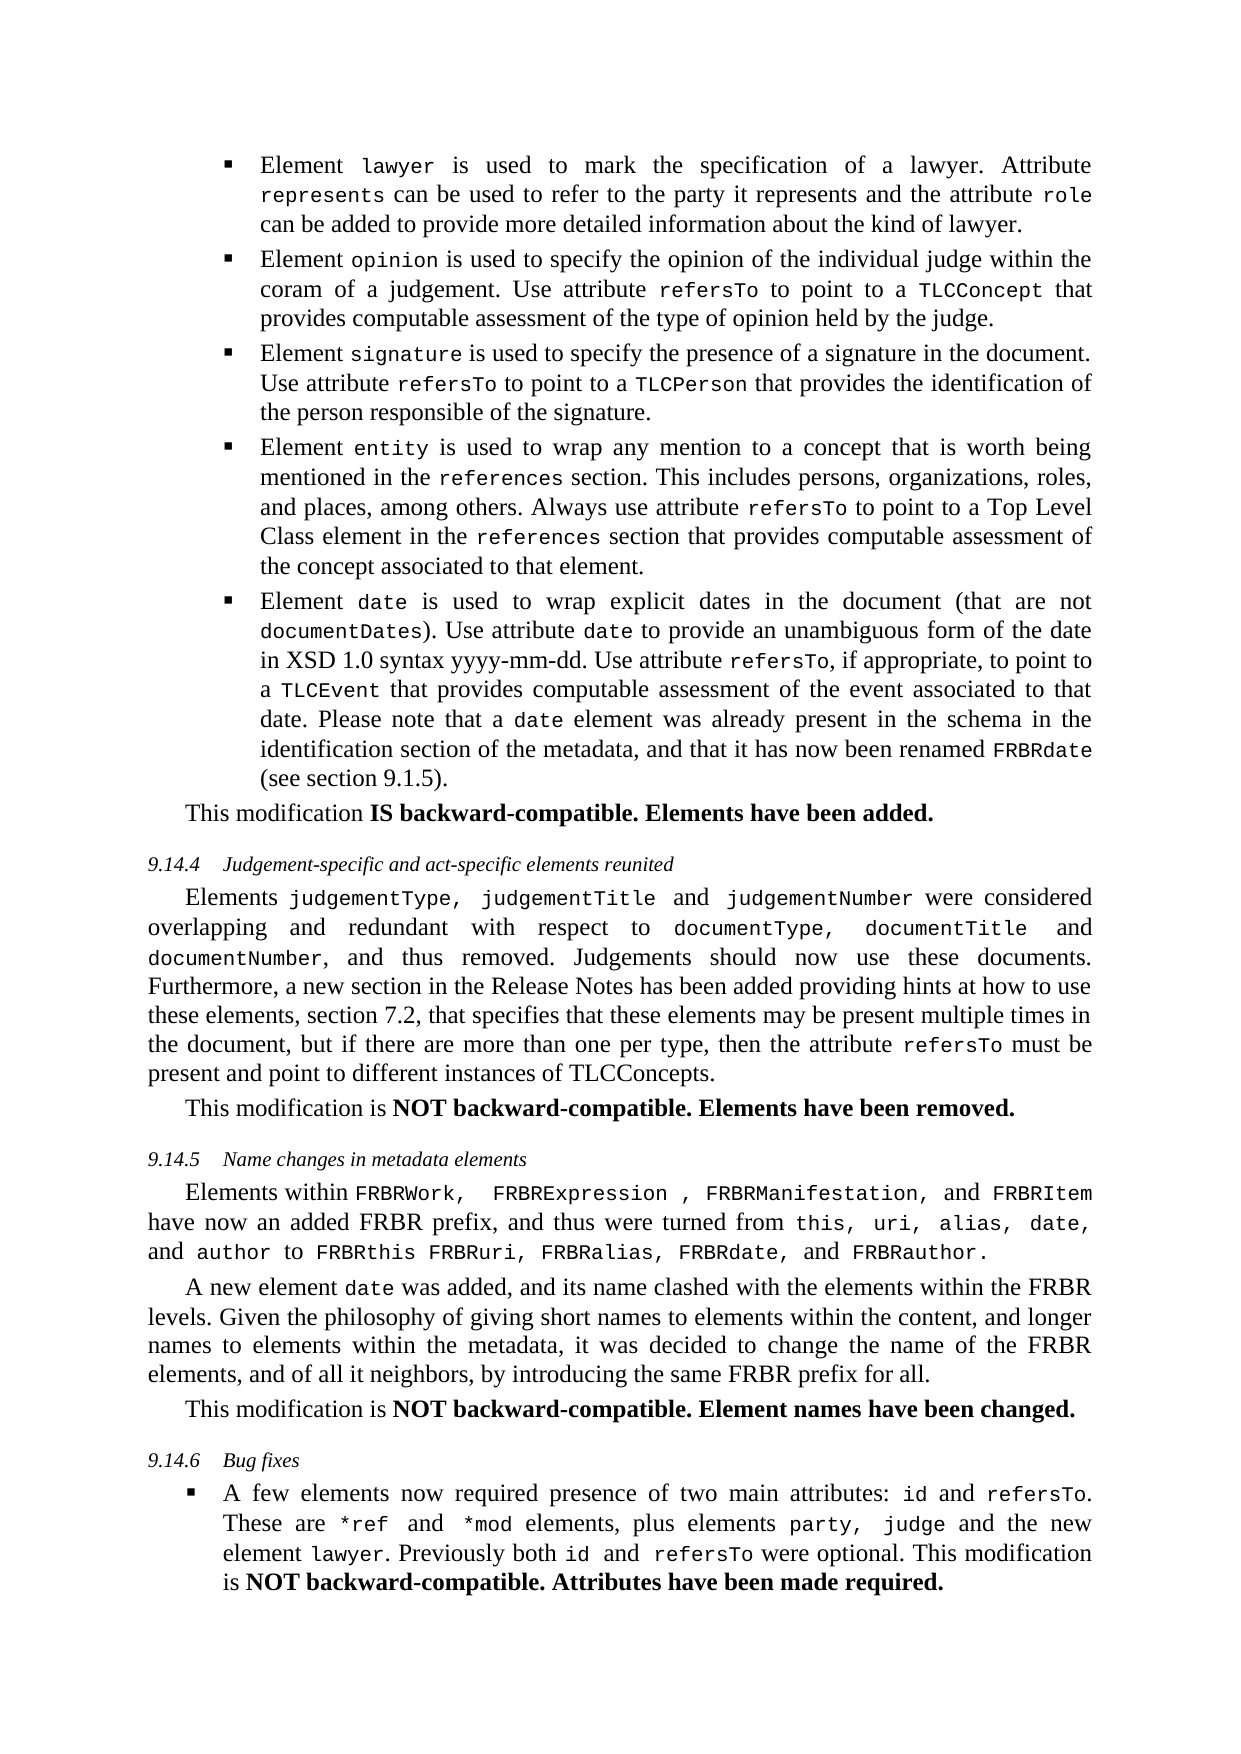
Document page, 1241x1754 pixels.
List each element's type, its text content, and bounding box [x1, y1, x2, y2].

list Element date is used to wrap explicit dates in the document (that are not documentDates). Use attribute date to provide an unambiguous form of the date in XSD 1.0 syntax yyyy-mm-dd. Use attribute refersTo, if appropriate, to point to a TLCEvent that provides computable assessment of the event associated to that date. Please note that a date element was already present in the schema in the identification section of the metadata, and that it has now been renamed FRBRdate (see section 9.1.5). [222, 586, 1092, 792]
subtitle Judgement-specific and act-specific elements reunited [148, 852, 1092, 876]
subtitle Bug fixes [148, 1448, 1092, 1472]
list Element signature is used to specify the presence of a signature in the document. Use attribute refersTo to point to a TLCPerson that provides the identification of the person responsible of the signature. [222, 338, 1092, 426]
text This modification IS backward-compatible. Elements have been added. [148, 798, 1092, 827]
text This modification is NOT backward-compatible. Element names have been changed. [148, 1394, 1092, 1423]
text A new element date was added, and its name clashed with the elements within the FRBR levels. Given the philosophy of giving short names to elements within the content, and longer names to elements within the metadata, it was decided to change the name of the FRBR elements, and of all it neighbors, by introducing the same FRBR prefix for all. [148, 1272, 1092, 1388]
subtitle Name changes in metadata elements [148, 1147, 1092, 1171]
text This modification is NOT backward-compatible. Elements have been removed. [148, 1093, 1092, 1122]
list A few elements now required presence of two main attributes: id and refersTo. These are *ref and *mod elements, plus elements party, judge and the new element lawyer. Previously both id and refersTo were optional. This modification is NOT backward-compatible. Attributes have been made required. [185, 1478, 1092, 1596]
list Element lawyer is used to mark the specification of a lawyer. Attribute represents can be used to refer to the party it represents and the attribute role can be added to provide more detailed information about the kind of lawyer. [222, 150, 1092, 238]
text Elements within FRBRWork, FRBRExpression , FRBRManifestation, and FRBRItem have now an added FRBR prefix, and thus were turned from this, uri, alias, date, and author to FRBRthis FRBRuri, FRBRalias, FRBRdate, and FRBRauthor. [148, 1177, 1092, 1266]
list Element entity is used to wrap any mention to a concept that is worth being mentioned in the references section. This includes persons, organizations, roles, and places, among others. Always use attribute refersTo to point to a Top Level Class element in the references section that provides computable assessment of the concept associated to that element. [222, 432, 1092, 579]
list Element opinion is used to specify the opinion of the individual judge within the coram of a judgement. Use attribute refersTo to point to a TLCConcept that provides computable assessment of the type of opinion held by the judge. [222, 244, 1092, 332]
text Elements judgementType, judgementTitle and judgementNumber were considered overlapping and redundant with respect to documentType, documentTitle and documentNumber, and thus removed. Judgements should now use these documents. Furthermore, a new section in the Release Notes has been added providing hints at how to use these elements, section 7.2, that specifies that these elements may be present multiple times in the document, but if there are more than one per type, then the attribute refersTo must be present and point to different instances of TLCConcepts. [148, 882, 1092, 1087]
